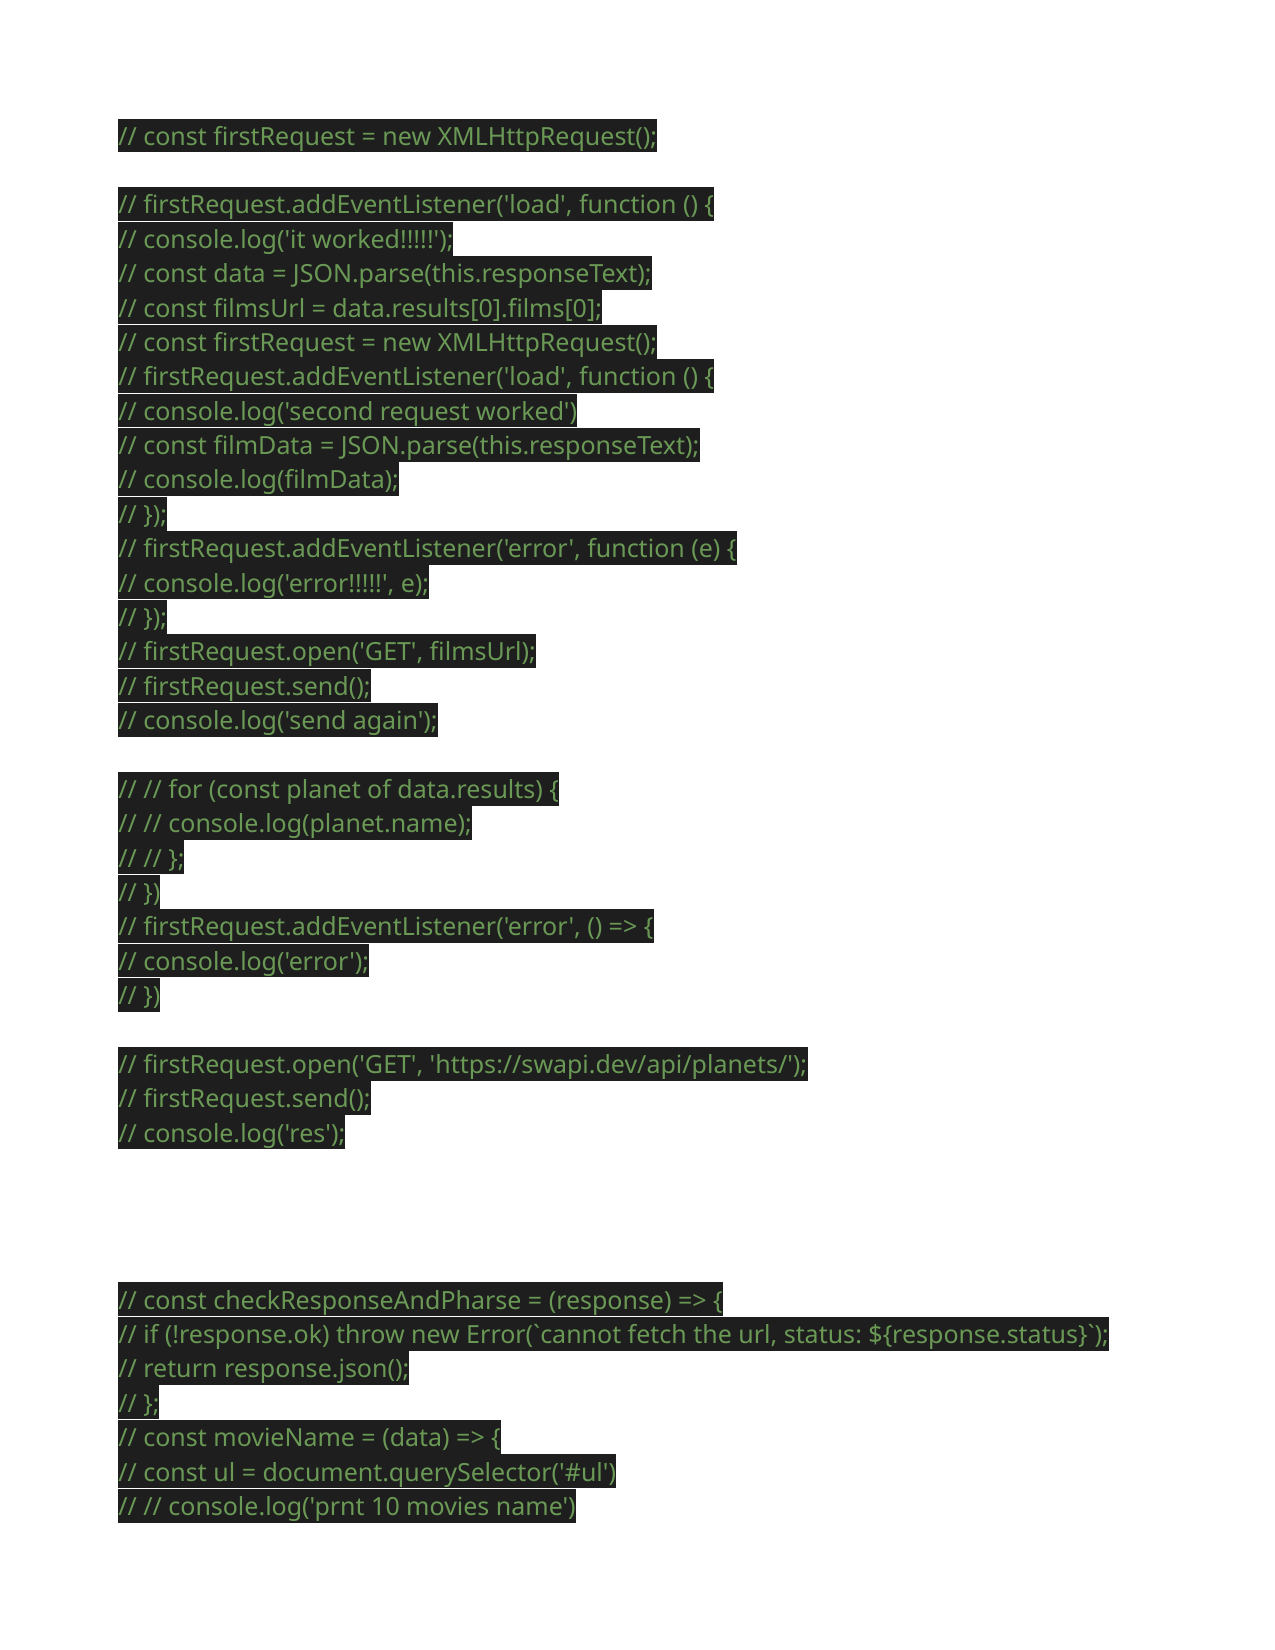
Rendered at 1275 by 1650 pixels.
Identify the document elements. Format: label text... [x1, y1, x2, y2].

text // }; [118, 1385, 1157, 1419]
text // firstRequest.addEventListener('load', function () { [118, 359, 1157, 393]
text // console.log(filmData); [118, 462, 1157, 496]
text // console.log('error!!!!!', e); [118, 565, 1157, 599]
text // const data = JSON.parse(this.responseText); [118, 256, 1157, 290]
text // if (!response.ok) throw new Error(`cannot fetch the url, status: ${response.status}`); [118, 1316, 1157, 1351]
text // console.log('send again'); [118, 702, 1157, 737]
text // const ul = document.querySelector('#ul') [118, 1454, 1157, 1488]
text // const firstRequest = new XMLHttpRequest(); [118, 118, 1157, 152]
text // firstRequest.addEventListener('error', () => { [118, 909, 1157, 943]
text // const movieName = (data) => { [118, 1419, 1157, 1454]
text // // for (const planet of data.results) { [118, 771, 1157, 806]
text // const firstRequest = new XMLHttpRequest(); [118, 324, 1157, 359]
text // const filmsUrl = data.results[0].films[0]; [118, 290, 1157, 324]
text // console.log('res'); [118, 1115, 1157, 1149]
text // console.log('second request worked') [118, 393, 1157, 427]
text // console.log('error'); [118, 943, 1157, 977]
text // firstRequest.send(); [118, 1081, 1157, 1115]
text // // console.log(planet.name); [118, 806, 1157, 840]
text // // console.log('prnt 10 movies name') [118, 1488, 1157, 1523]
text // const checkResponseAndPharse = (response) => { [118, 1282, 1157, 1316]
text // firstRequest.addEventListener('load', function () { [118, 187, 1157, 221]
text // const filmData = JSON.parse(this.responseText); [118, 427, 1157, 462]
text // }); [118, 496, 1157, 531]
text // firstRequest.open('GET', 'https://swapi.dev/api/planets/'); [118, 1046, 1157, 1081]
text // console.log('it worked!!!!!'); [118, 221, 1157, 256]
text // // }; [118, 840, 1157, 874]
text // }) [118, 977, 1157, 1012]
text // firstRequest.open('GET', filmsUrl); [118, 634, 1157, 668]
text // }) [118, 874, 1157, 909]
text // firstRequest.send(); [118, 668, 1157, 702]
text // return response.json(); [118, 1351, 1157, 1385]
text // }); [118, 599, 1157, 634]
text // firstRequest.addEventListener('error', function (e) { [118, 531, 1157, 565]
